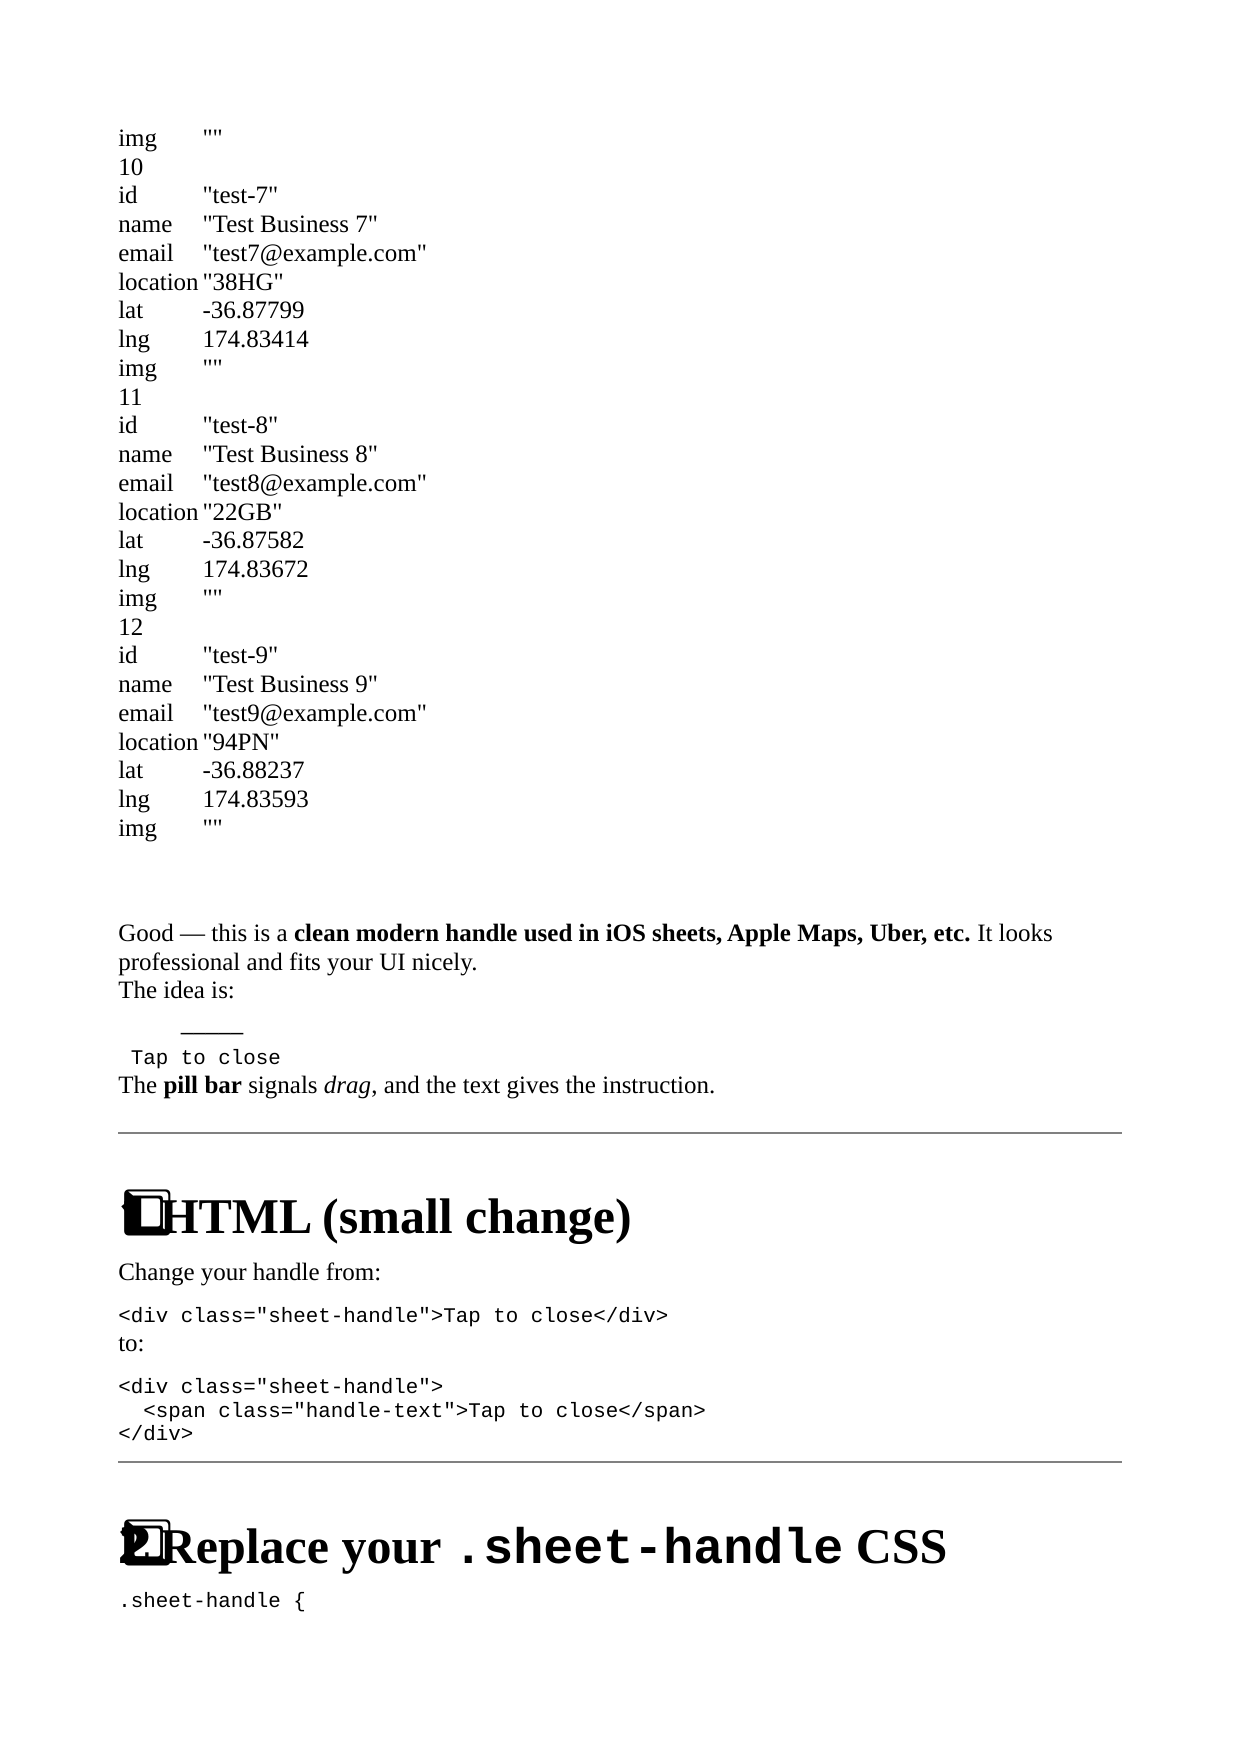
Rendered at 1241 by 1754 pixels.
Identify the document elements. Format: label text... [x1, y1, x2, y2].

table_cell "test-8" [202, 410, 506, 439]
text </div> [118, 1423, 1122, 1447]
table_cell "test8@example.com" [202, 468, 506, 497]
text Change your handle from: [118, 1257, 1122, 1286]
table_cell -36.87799 [202, 295, 506, 324]
text ───── [118, 1023, 1122, 1047]
table_cell "" [202, 813, 506, 842]
table_cell id [118, 180, 202, 209]
table_cell "test-7" [202, 180, 506, 209]
table_header [202, 118, 506, 123]
text .sheet-handle { [118, 1591, 1122, 1614]
table_cell 12 [118, 612, 202, 640]
subtitle 1️⃣ HTML (small change) [118, 1187, 1122, 1245]
table_cell lng [118, 324, 202, 353]
table_cell lng [118, 554, 202, 583]
table_cell email [118, 698, 202, 727]
table_cell lng [118, 784, 202, 813]
table_cell img [118, 123, 202, 152]
table_cell "test-9" [202, 640, 506, 669]
table_cell 10 [118, 152, 202, 180]
text The pill bar signals drag, and the text gives the instruction. [118, 1070, 1122, 1099]
text to: [118, 1328, 1122, 1357]
table_cell lat [118, 755, 202, 784]
table_cell name [118, 209, 202, 238]
table_cell "Test Business 8" [202, 439, 506, 468]
table_cell img [118, 353, 202, 382]
text <div class="sheet-handle">Tap to close</div> [118, 1305, 1122, 1328]
table_cell lat [118, 295, 202, 324]
table_cell "94PN" [202, 727, 506, 755]
text The idea is: [118, 976, 1122, 1004]
table_header [118, 118, 202, 123]
table_cell "Test Business 9" [202, 669, 506, 698]
table_cell name [118, 439, 202, 468]
table_cell "38HG" [202, 267, 506, 295]
text <span class="handle-text">Tap to close</span> [118, 1400, 1122, 1423]
table_cell img [118, 583, 202, 612]
table_cell -36.88237 [202, 755, 506, 784]
table_cell [202, 152, 506, 180]
table_cell 11 [118, 382, 202, 410]
table_cell id [118, 410, 202, 439]
text <div class="sheet-handle"> [118, 1376, 1122, 1400]
table_cell "" [202, 583, 506, 612]
table_cell [202, 382, 506, 410]
table_cell lat [118, 525, 202, 554]
table_cell [202, 612, 506, 640]
table_cell 174.83672 [202, 554, 506, 583]
table_cell img [118, 813, 202, 842]
table_cell location [118, 497, 202, 525]
table_cell "" [202, 353, 506, 382]
table_cell location [118, 267, 202, 295]
table_cell email [118, 238, 202, 267]
text Tap to close [118, 1047, 1122, 1070]
table_cell -36.87582 [202, 525, 506, 554]
table_cell id [118, 640, 202, 669]
table_cell email [118, 468, 202, 497]
table_cell "test7@example.com" [202, 238, 506, 267]
subtitle 2️⃣ Replace your .sheet-handle CSS [118, 1516, 1122, 1578]
table_cell 174.83414 [202, 324, 506, 353]
table_cell "Test Business 7" [202, 209, 506, 238]
text Good — this is a clean modern handle used in iOS sheets, Apple Maps, Uber, etc. It looks professional and fits your UI nicely. [118, 889, 1122, 976]
table_cell location [118, 727, 202, 755]
table_cell name [118, 669, 202, 698]
table_cell "22GB" [202, 497, 506, 525]
table_cell "test9@example.com" [202, 698, 506, 727]
table_cell "" [202, 123, 506, 152]
table_cell 174.83593 [202, 784, 506, 813]
